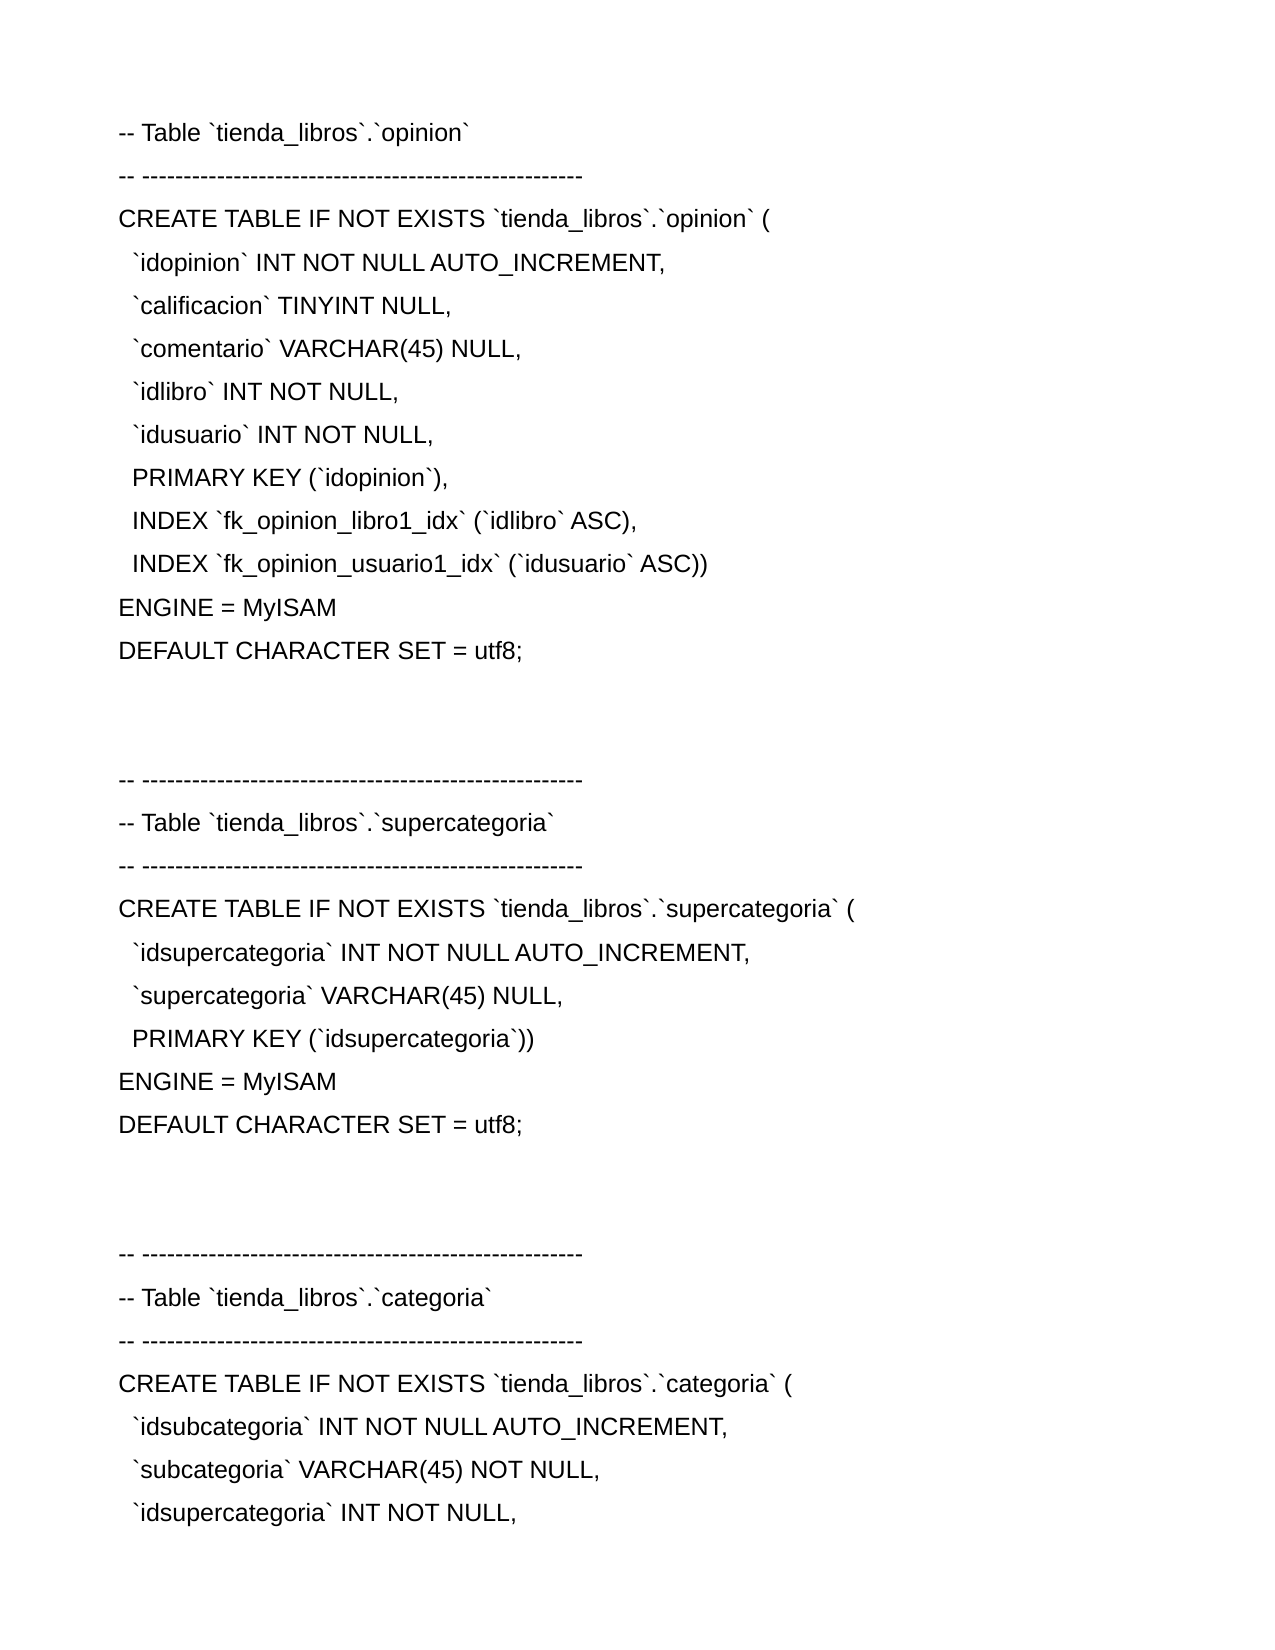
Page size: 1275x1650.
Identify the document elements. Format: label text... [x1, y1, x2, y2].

text -- Table `tienda_libros`.`opinion` [118, 118, 1157, 147]
text ENGINE = MyISAM [118, 592, 1157, 621]
text INDEX `fk_opinion_usuario1_idx` (`idusuario` ASC)) [118, 549, 1157, 578]
text `idusuario` INT NOT NULL, [118, 420, 1157, 449]
text `idlibro` INT NOT NULL, [118, 377, 1157, 406]
text -- Table `tienda_libros`.`supercategoria` [118, 808, 1157, 837]
text `calificacion` TINYINT NULL, [118, 291, 1157, 319]
text -- ----------------------------------------------------- [118, 161, 1157, 190]
text CREATE TABLE IF NOT EXISTS `tienda_libros`.`opinion` ( [118, 204, 1157, 233]
text PRIMARY KEY (`idopinion`), [118, 463, 1157, 492]
text `idopinion` INT NOT NULL AUTO_INCREMENT, [118, 247, 1157, 276]
text `comentario` VARCHAR(45) NULL, [118, 334, 1157, 362]
text -- ----------------------------------------------------- [118, 765, 1157, 794]
text -- ----------------------------------------------------- [118, 1239, 1157, 1268]
text `idsupercategoria` INT NOT NULL, [118, 1498, 1157, 1527]
text -- Table `tienda_libros`.`categoria` [118, 1282, 1157, 1311]
text -- ----------------------------------------------------- [118, 851, 1157, 880]
text CREATE TABLE IF NOT EXISTS `tienda_libros`.`categoria` ( [118, 1369, 1157, 1397]
text INDEX `fk_opinion_libro1_idx` (`idlibro` ASC), [118, 506, 1157, 535]
text PRIMARY KEY (`idsupercategoria`)) [118, 1024, 1157, 1052]
text CREATE TABLE IF NOT EXISTS `tienda_libros`.`supercategoria` ( [118, 894, 1157, 923]
text `supercategoria` VARCHAR(45) NULL, [118, 981, 1157, 1009]
text `idsubcategoria` INT NOT NULL AUTO_INCREMENT, [118, 1412, 1157, 1441]
text -- ----------------------------------------------------- [118, 1326, 1157, 1354]
text DEFAULT CHARACTER SET = utf8; [118, 636, 1157, 664]
text ENGINE = MyISAM [118, 1067, 1157, 1096]
text `subcategoria` VARCHAR(45) NOT NULL, [118, 1455, 1157, 1484]
text `idsupercategoria` INT NOT NULL AUTO_INCREMENT, [118, 937, 1157, 966]
text DEFAULT CHARACTER SET = utf8; [118, 1110, 1157, 1139]
